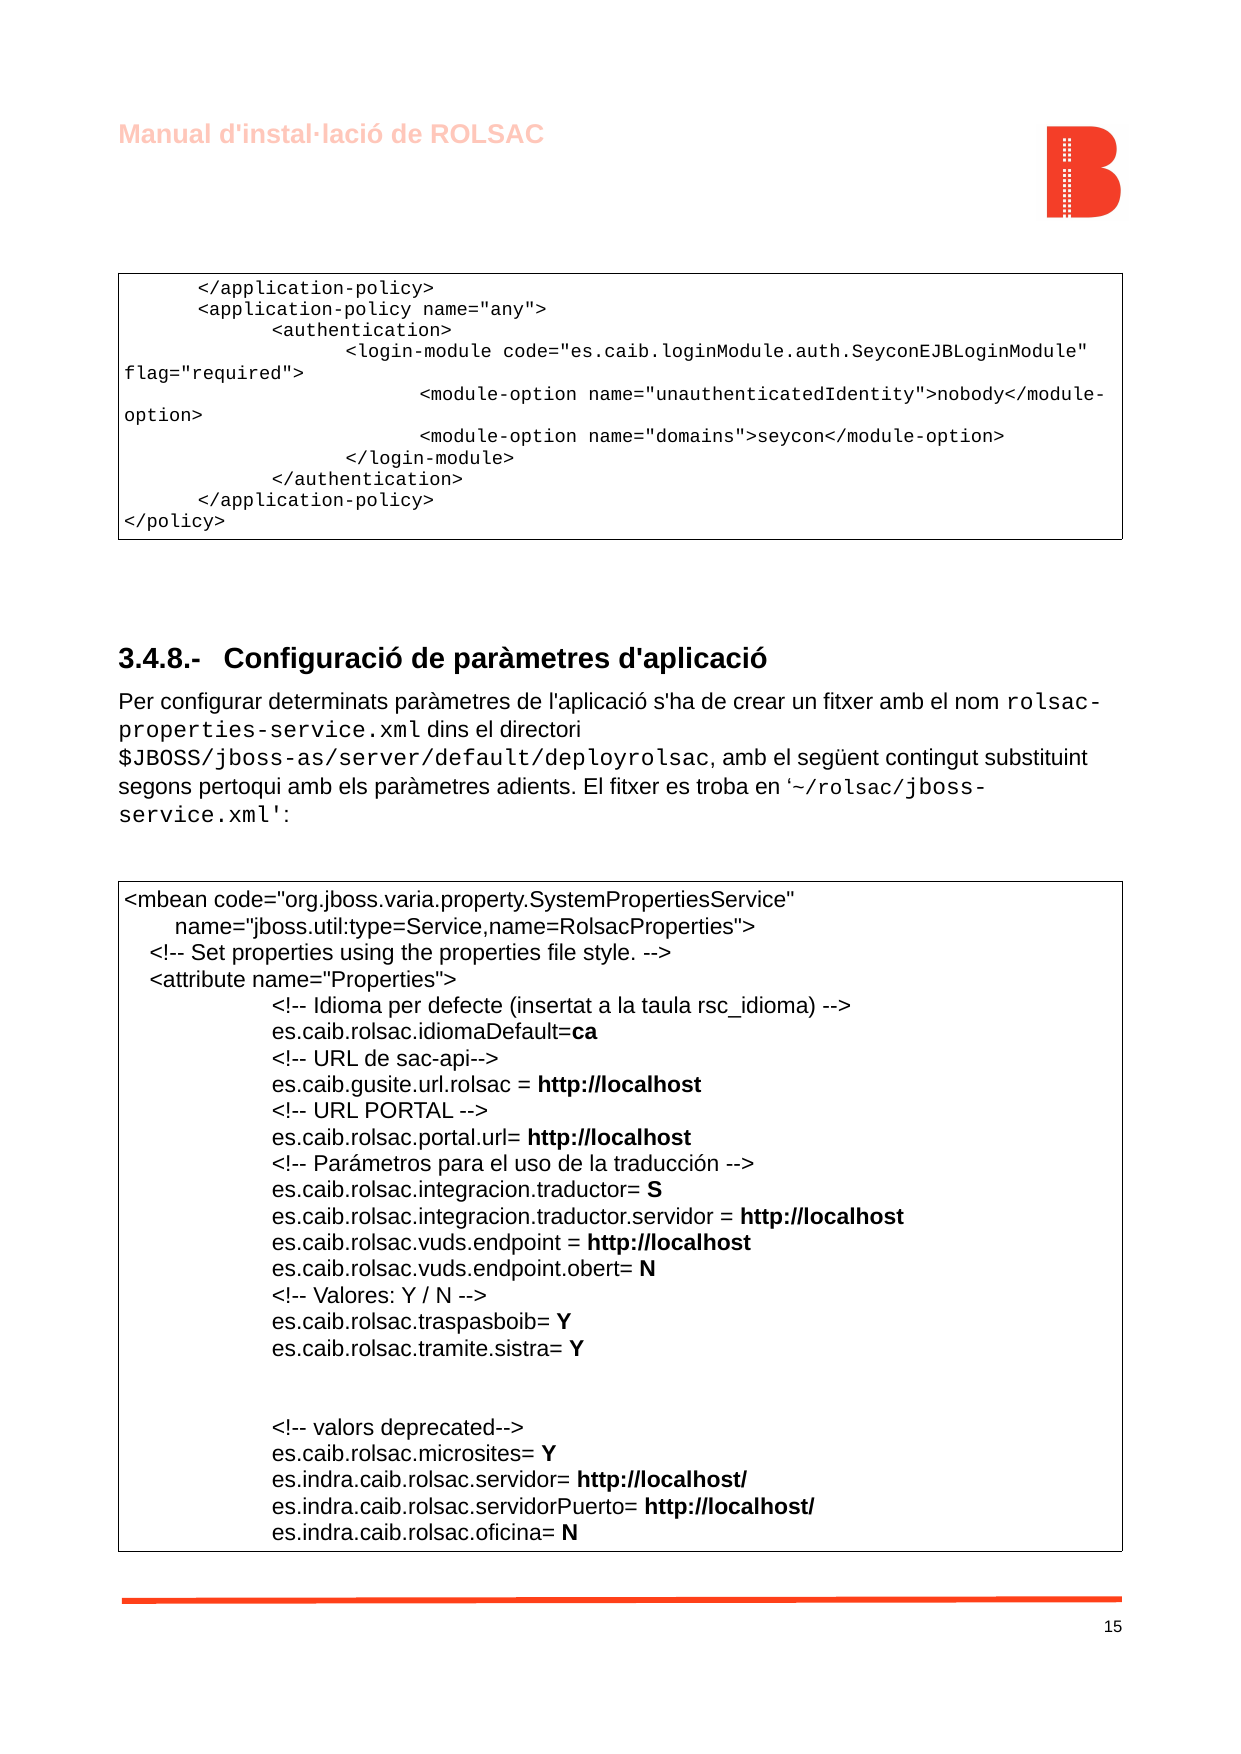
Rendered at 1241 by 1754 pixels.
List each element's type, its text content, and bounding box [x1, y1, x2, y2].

table_header <mbean code="org.jboss.varia.property.SystemPropertiesService" name="jboss.util:type=Service,name=RolsacProperties"> <!-- Set properties using the properties file style. --> <attribute name="Properties"> <!-- Idioma per defecte (insertat a la taula rsc_idioma) --> es.caib.rolsac.idiomaDefault=ca <!-- URL de sac-api--> es.caib.gusite.url.rolsac = http://localhost <!-- URL PORTAL --> es.caib.rolsac.portal.url= http://localhost <!-- Parámetros para el uso de la traducción --> es.caib.rolsac.integracion.traductor= S es.caib.rolsac.integracion.traductor.servidor = http://localhost es.caib.rolsac.vuds.endpoint = http://localhost es.caib.rolsac.vuds.endpoint.obert= N <!-- Valores: Y / N --> es.caib.rolsac.traspasboib= Y es.caib.rolsac.tramite.sistra= Y <!-- valors deprecated--> es.caib.rolsac.microsites= Y es.indra.caib.rolsac.servidor= http://localhost/ es.indra.caib.rolsac.servidorPuerto= http://localhost/ es.indra.caib.rolsac.oficina= N [119, 882, 1122, 1551]
subtitle Configuració de paràmetres d'aplicació [118, 642, 1122, 675]
text Per configurar determinats paràmetres de l'aplicació s'ha de crear un fitxer amb el nom rolsac-properties-service.xml dins el directori $JBOSS/jboss-as/server/default/deployrolsac, amb el següent contingut substituint segons pertoqui amb els paràmetres adients. El fitxer es troba en ‘~/rolsac/jboss-service.xml': [118, 688, 1122, 829]
table_header </application-policy> <application-policy name="any"> <authentication> <login-module code="es.caib.loginModule.auth.SeyconEJBLoginModule" flag="required"> <module-option name="unauthenticatedIdentity">nobody</module-option> <module-option name="domains">seycon</module-option> </login-module> </authentication> </application-policy> </policy> [119, 274, 1122, 539]
picture [1036, 124, 1130, 221]
